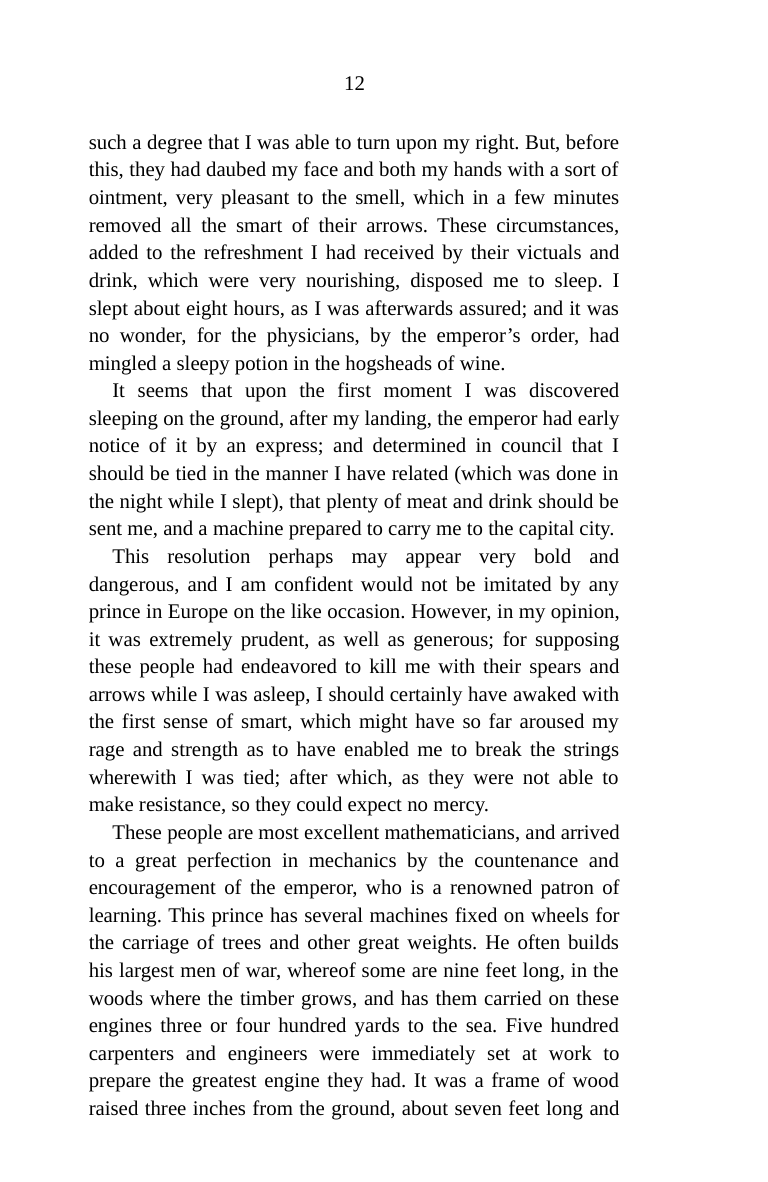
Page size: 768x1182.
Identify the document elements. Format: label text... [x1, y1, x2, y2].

text It seems that upon the first moment I was discovered sleeping on the ground, after my landing, the emperor had early notice of it by an express; and determined in council that I should be tied in the manner I have related (which was done in the night while I slept), that plenty of meat and drink should be sent me, and a machine prepared to carry me to the capital city. [88, 378, 620, 540]
text such a degree that I was able to turn upon my right. But, before this, they had daubed my face and both my hands with a sort of ointment, very pleasant to the smell, which in a few minutes removed all the smart of their arrows. These circumstances, added to the refreshment I had received by their victuals and drink, which were very nourishing, disposed me to sleep. I slept about eight hours, as I was afterwards assured; and it was no wonder, for the physicians, by the emperor’s order, had mingled a sleepy potion in the hogsheads of wine. [88, 130, 620, 375]
text These people are most excellent mathematicians, and arrived to a great perfection in mechanics by the countenance and encouragement of the emperor, who is a renowned patron of learning. This prince has several machines fixed on wheels for the carriage of trees and other great weights. He often builds his largest men of war, whereof some are nine feet long, in the woods where the timber grows, and has them carried on these engines three or four hundred yards to the sea. Five hundred carpenters and engineers were immediately set at work to prepare the greatest engine they had. It was a frame of wood raised three inches from the ground, about seven feet long and [88, 820, 620, 1120]
text This resolution perhaps may appear very bold and dangerous, and I am confident would not be imitated by any prince in Europe on the like occasion. However, in my opinion, it was extremely prudent, as well as generous; for supposing these people had endeavored to kill me with their spears and arrows while I was asleep, I should certainly have awaked with the first sense of smart, which might have so far aroused my rage and strength as to have enabled me to break the strings wherewith I was tied; after which, as they were not able to make resistance, so they could expect no mercy. [88, 544, 620, 816]
